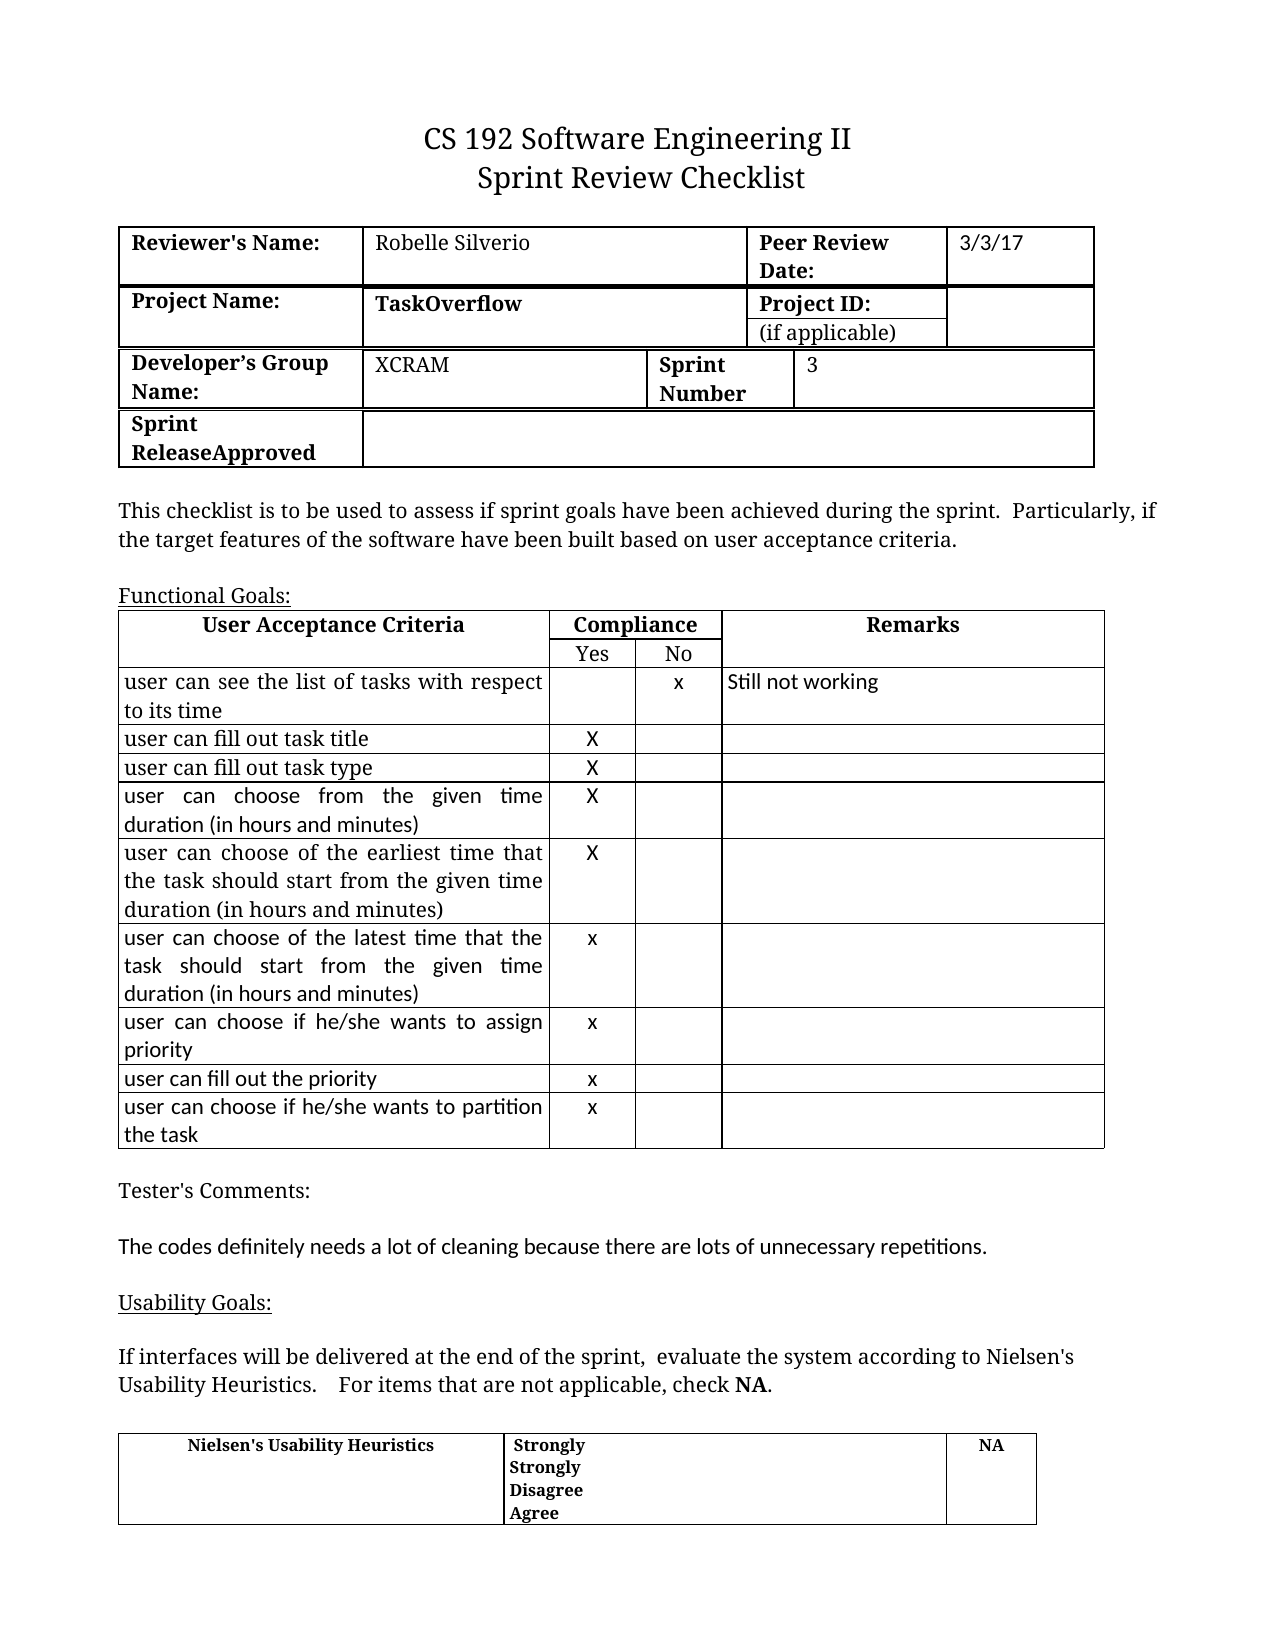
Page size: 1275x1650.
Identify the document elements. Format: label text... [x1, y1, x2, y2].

table_header Peer Review Date: [748, 228, 946, 284]
text This checklist is to be used to assess if sprint goals have been achieved during the sprint. Particularly, if the target features of the software have been built based on user acceptance criteria. [118, 497, 1157, 553]
table_header 3/3/17 [948, 228, 1093, 284]
table_cell XCRAM [364, 351, 646, 407]
table_cell [723, 754, 1104, 781]
table_cell [723, 924, 1104, 1007]
table_cell user can choose if he/she wants to partition the task [119, 1093, 549, 1148]
text If interfaces will be delivered at the end of the sprint, evaluate the system according to Nielsen's Usability Heuristics. For items that are not applicable, check NA. [118, 1342, 1157, 1399]
table_cell [636, 1093, 721, 1148]
table_cell [636, 924, 721, 1007]
table_cell [636, 754, 721, 781]
table_cell user can choose if he/she wants to assign priority [119, 1008, 549, 1064]
text Sprint Review Checklist [118, 158, 1157, 197]
table_cell X [550, 725, 635, 753]
table_header Strongly Strongly Disagree Agree [505, 1434, 946, 1524]
table_cell Project Name: [120, 288, 362, 346]
table_header Compliance [550, 611, 721, 638]
text CS 192 Software Engineering II [118, 118, 1157, 158]
table_cell user can fill out task type [119, 754, 549, 781]
table_cell user can fill out task title [119, 725, 549, 753]
table_cell Still not working [723, 668, 1104, 724]
table_header User Acceptance Criteria [119, 611, 549, 667]
table_header Nielsen's Usability Heuristics [119, 1434, 503, 1524]
table_cell 3 [795, 351, 1093, 407]
text Functional Goals: [118, 581, 1157, 610]
table_cell user can choose of the latest time that the task should start from the given time duration (in hours and minutes) [119, 924, 549, 1007]
table_cell [723, 839, 1104, 923]
table_cell [723, 1008, 1104, 1064]
table_cell x [550, 924, 635, 1007]
table_cell [723, 1065, 1104, 1092]
table_cell Project ID: [748, 289, 946, 318]
table_header NA [947, 1434, 1036, 1524]
table_cell x [550, 1008, 635, 1064]
table_header Robelle Silverio [364, 228, 746, 284]
table_cell [636, 783, 721, 838]
table_cell user can choose of the earliest time that the task should start from the given time duration (in hours and minutes) [119, 839, 549, 923]
table_header Remarks [723, 611, 1104, 667]
table_cell Sprint ReleaseApproved [120, 411, 362, 466]
table_cell [636, 725, 721, 753]
table_cell No [636, 640, 721, 667]
table_cell X [550, 783, 635, 838]
table_cell [636, 1065, 721, 1092]
table_cell X [550, 839, 635, 923]
table_cell TaskOverflow [364, 289, 746, 346]
table_cell (if applicable) [748, 319, 946, 346]
table_cell [723, 725, 1104, 753]
table_cell user can fill out the priority [119, 1065, 549, 1092]
table_cell Developer’s Group Name: [120, 350, 362, 407]
table_cell [636, 1008, 721, 1064]
table_cell [948, 288, 1093, 346]
table_cell x [550, 1065, 635, 1092]
table_cell Sprint Number [648, 351, 793, 407]
table_cell [723, 1093, 1104, 1148]
text Usability Goals: [118, 1288, 1157, 1317]
table_cell [364, 412, 1093, 466]
table_cell x [550, 1093, 635, 1148]
table_cell user can choose from the given time duration (in hours and minutes) [119, 783, 549, 838]
text The codes definitely needs a lot of cleaning because there are lots of unnecessary repetitions. [118, 1232, 1157, 1260]
table_cell [723, 783, 1104, 838]
table_cell X [550, 754, 635, 781]
table_cell user can see the list of tasks with respect to its time [119, 668, 549, 724]
table_cell Yes [550, 640, 635, 667]
table_cell [550, 668, 635, 724]
text Tester's Comments: [118, 1176, 1157, 1204]
table_cell [636, 839, 721, 923]
table_cell x [636, 668, 721, 724]
table_header Reviewer's Name: [120, 228, 362, 284]
